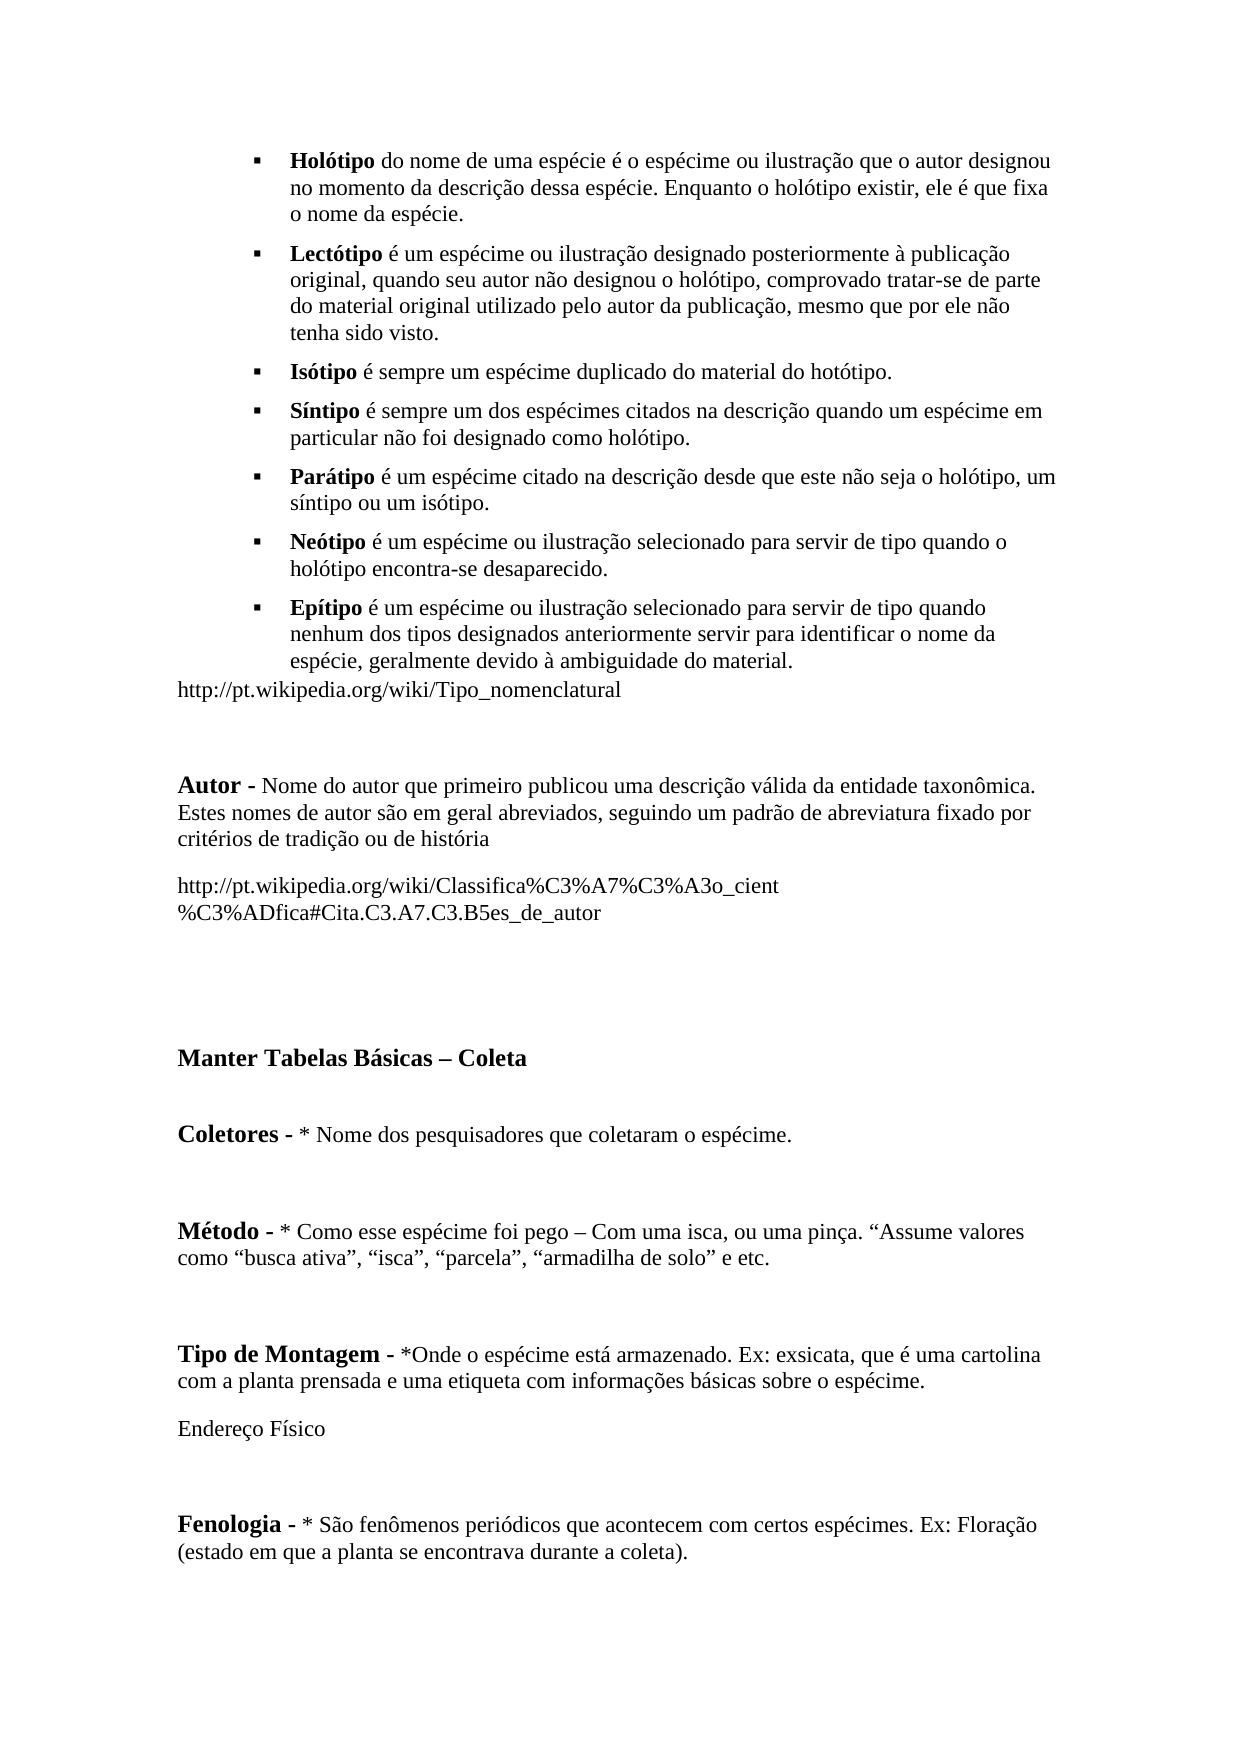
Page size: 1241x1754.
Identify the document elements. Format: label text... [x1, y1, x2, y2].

text Fenologia - * São fenômenos periódicos que acontecem com certos espécimes. Ex: Floração (estado em que a planta se encontrava durante a coleta). [177, 1509, 1063, 1564]
list Epítipo é um espécime ou ilustração selecionado para servir de tipo quando nenhum dos tipos designados anteriormente servir para identificar o nome da espécie, geralmente devido à ambiguidade do material. [252, 594, 1063, 673]
list Síntipo é sempre um dos espécimes citados na descrição quando um espécime em particular não foi designado como holótipo. [252, 397, 1063, 450]
list Parátipo é um espécime citado na descrição desde que este não seja o holótipo, um síntipo ou um isótipo. [252, 463, 1063, 516]
list Neótipo é um espécime ou ilustração selecionado para servir de tipo quando o holótipo encontra-se desaparecido. [252, 528, 1063, 581]
text Método - * Como esse espécime foi pego – Com uma isca, ou uma pinça. “Assume valores como “busca ativa”, “isca”, “parcela”, “armadilha de solo” e etc. [177, 1216, 1063, 1271]
list Holótipo do nome de uma espécie é o espécime ou ilustração que o autor designou no momento da descrição dessa espécie. Enquanto o holótipo existir, ele é que fixa o nome da espécie. [252, 148, 1063, 227]
text Coletores - * Nome dos pesquisadores que coletaram o espécime. [177, 1119, 1063, 1148]
text Endereço Físico [177, 1415, 1063, 1441]
list Isótipo é sempre um espécime duplicado do material do hotótipo. [252, 358, 1063, 384]
subtitle Manter Tabelas Básicas – Coleta [177, 1043, 1063, 1072]
text Tipo de Montagem - *Onde o espécime está armazenado. Ex: exsicata, que é uma cartolina com a planta prensada e uma etiqueta com informações básicas sobre o espécime. [177, 1339, 1063, 1394]
list Lectótipo é um espécime ou ilustração designado posteriormente à publicação original, quando seu autor não designou o holótipo, comprovado tratar-se de parte do material original utilizado pelo autor da publicação, mesmo que por ele não tenha sido visto. [252, 239, 1063, 345]
text http://pt.wikipedia.org/wiki/Classifica%C3%A7%C3%A3o_cient%C3%ADfica#Cita.C3.A7.C3.B5es_de_autor [177, 872, 1063, 925]
text http://pt.wikipedia.org/wiki/Tipo_nomenclatural [177, 676, 1063, 702]
text Autor - Nome do autor que primeiro publicou uma descrição válida da entidade taxonômica. Estes nomes de autor são em geral abreviados, seguindo um padrão de abreviatura fixado por critérios de tradição ou de história [177, 770, 1063, 851]
